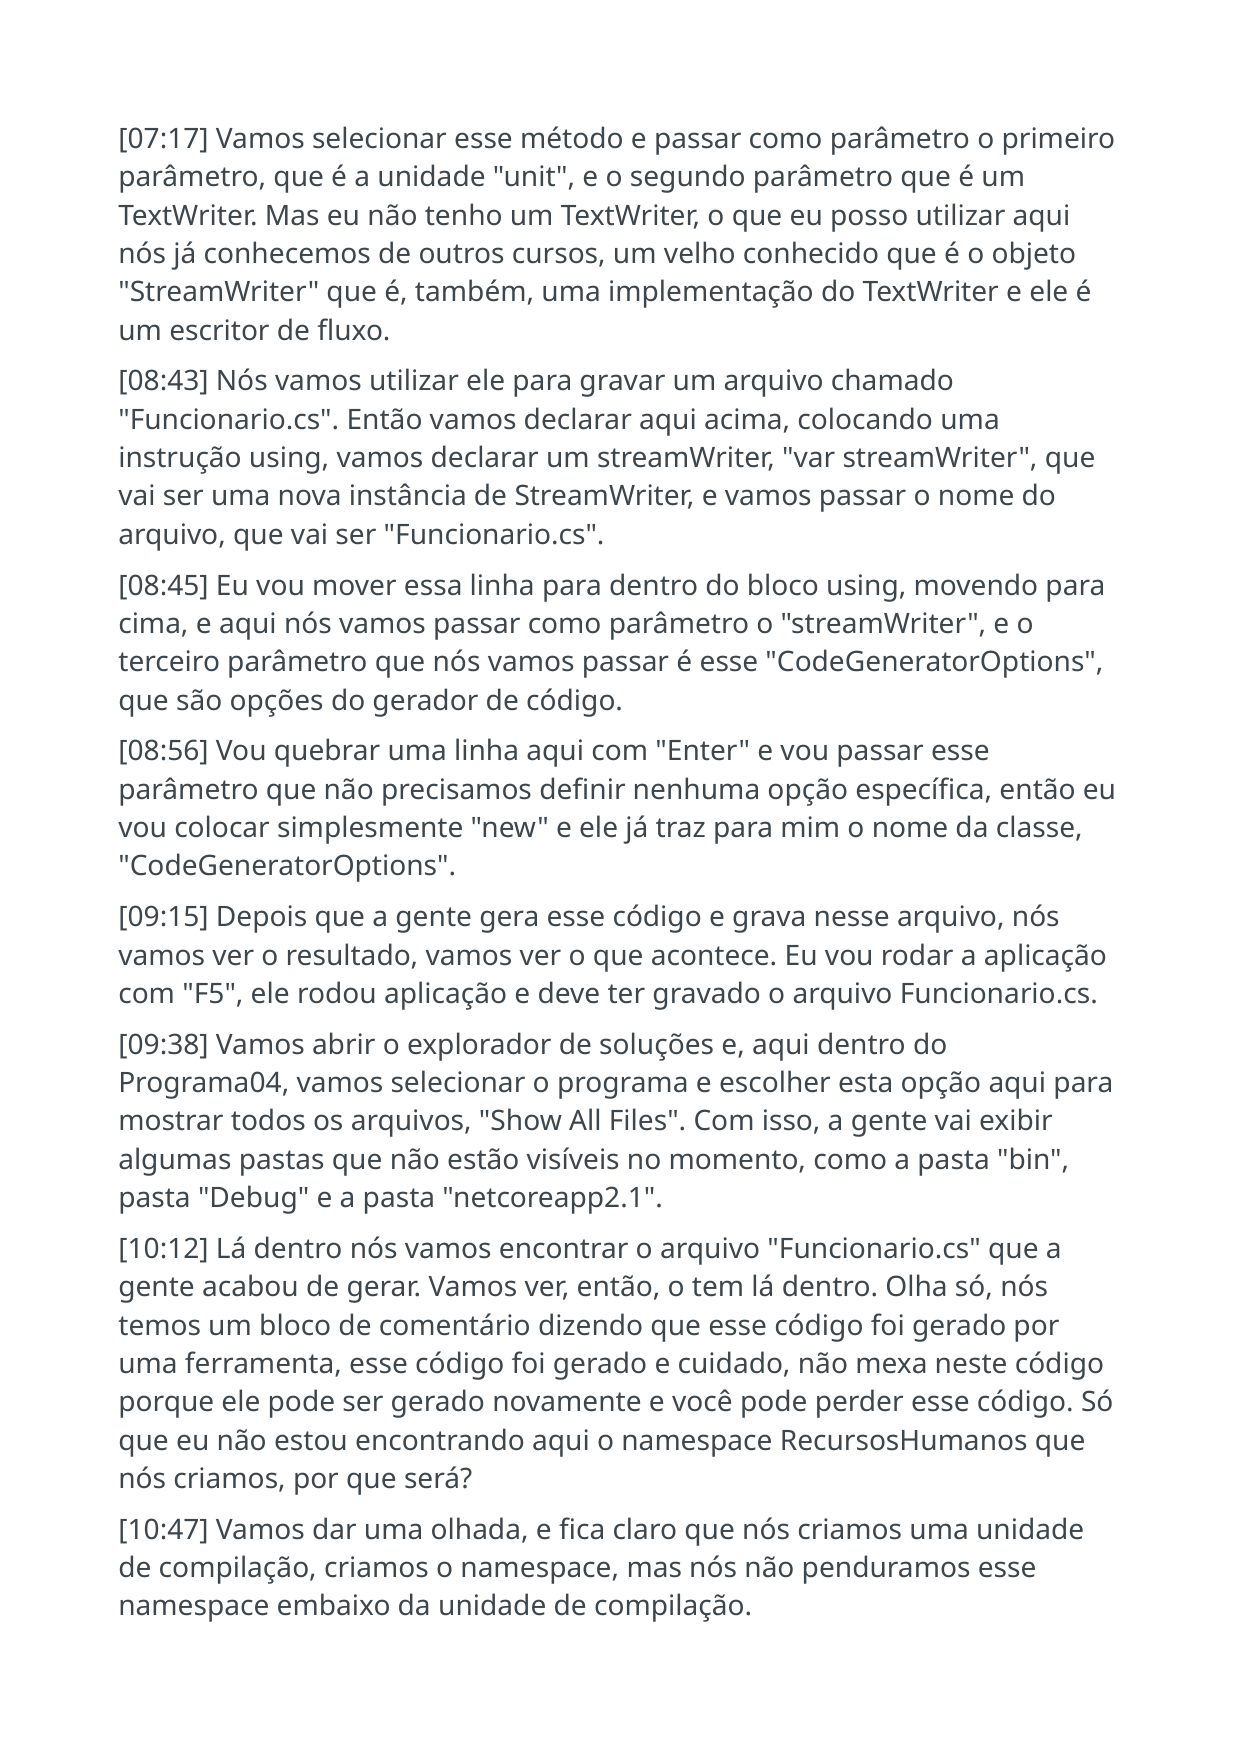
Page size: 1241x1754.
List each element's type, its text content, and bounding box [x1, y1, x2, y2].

text [10:12] Lá dentro nós vamos encontrar o arquivo "Funcionario.cs" que a gente acabou de gerar. Vamos ver, então, o tem lá dentro. Olha só, nós temos um bloco de comentário dizendo que esse código foi gerado por uma ferramenta, esse código foi gerado e cuidado, não mexa neste código porque ele pode ser gerado novamente e você pode perder esse código. Só que eu não estou encontrando aqui o namespace RecursosHumanos que nós criamos, por que será? [118, 1228, 1122, 1496]
text [08:45] Eu vou mover essa linha para dentro do bloco using, movendo para cima, e aqui nós vamos passar como parâmetro o "streamWriter", e o terceiro parâmetro que nós vamos passar é esse "CodeGeneratorOptions", que são opções do gerador de código. [118, 565, 1122, 718]
text [07:17] Vamos selecionar esse método e passar como parâmetro o primeiro parâmetro, que é a unidade "unit", e o segundo parâmetro que é um TextWriter. Mas eu não tenho um TextWriter, o que eu posso utilizar aqui nós já conhecemos de outros cursos, um velho conhecido que é o objeto "StreamWriter" que é, também, uma implementação do TextWriter e ele é um escritor de fluxo. [118, 118, 1122, 348]
text [09:38] Vamos abrir o explorador de soluções e, aqui dentro do Programa04, vamos selecionar o programa e escolher esta opção aqui para mostrar todos os arquivos, "Show All Files". Com isso, a gente vai exibir algumas pastas que não estão visíveis no momento, como a pasta "bin", pasta "Debug" e a pasta "netcoreapp2.1". [118, 1024, 1122, 1216]
text [09:15] Depois que a gente gera esse código e grava nesse arquivo, nós vamos ver o resultado, vamos ver o que acontece. Eu vou rodar a aplicação com "F5", ele rodou aplicação e deve ter gravado o arquivo Funcionario.cs. [118, 896, 1122, 1011]
text [08:43] Nós vamos utilizar ele para gravar um arquivo chamado "Funcionario.cs". Então vamos declarar aqui acima, colocando uma instrução using, vamos declarar um streamWriter, "var streamWriter", que vai ser uma nova instância de StreamWriter, e vamos passar o nome do arquivo, que vai ser "Funcionario.cs". [118, 361, 1122, 552]
text [10:47] Vamos dar uma olhada, e fica claro que nós criamos uma unidade de compilação, criamos o namespace, mas nós não penduramos esse namespace embaixo da unidade de compilação. [118, 1509, 1122, 1624]
text [08:56] Vou quebrar uma linha aqui com "Enter" e vou passar esse parâmetro que não precisamos definir nenhuma opção específica, então eu vou colocar simplesmente "new" e ele já traz para mim o nome da classe, "CodeGeneratorOptions". [118, 731, 1122, 884]
